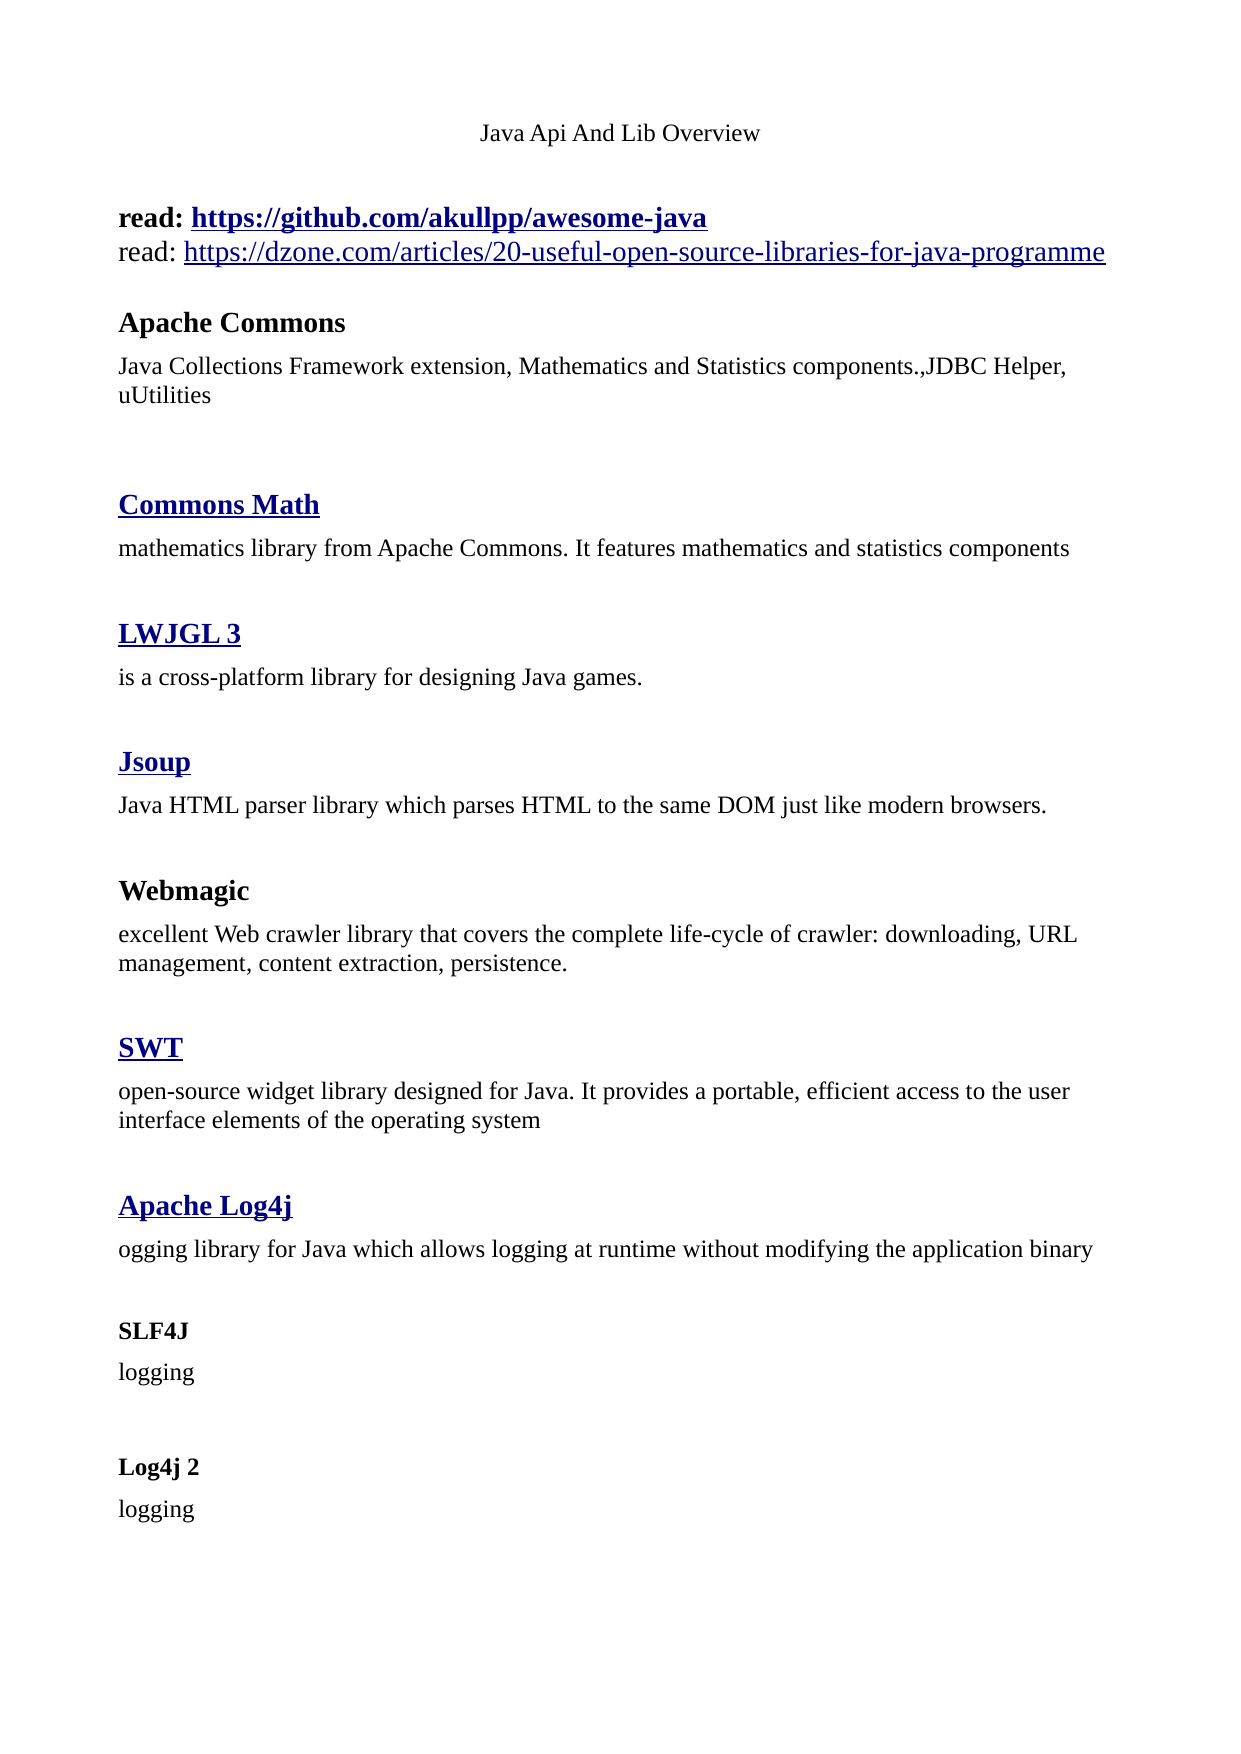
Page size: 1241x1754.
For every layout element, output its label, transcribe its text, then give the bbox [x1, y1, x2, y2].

subtitle read: https://github.com/akullpp/awesome-java read: https://dzone.com/articles/20-useful-open-source-libraries-for-java-programme [118, 201, 1122, 268]
subtitle Jsoup [118, 744, 1122, 778]
subtitle SWT [118, 1030, 1122, 1064]
text mathematics library from Apache Commons. It features mathematics and statistics components [118, 533, 1122, 562]
text Java Collections Framework extension, Mathematics and Statistics components.,JDBC Helper, uUtilities [118, 351, 1122, 409]
subtitle Apache Commons [118, 305, 1122, 339]
subtitle Webmagic [118, 873, 1122, 907]
text excellent Web crawler library that covers the complete life-cycle of crawler: downloading, URL management, content extraction, persistence. [118, 919, 1122, 977]
subtitle Log4j 2 [118, 1452, 1122, 1481]
text open-source widget library designed for Java. It provides a portable, efficient access to the user interface elements of the operating system [118, 1076, 1122, 1134]
subtitle Apache Log4j [118, 1188, 1122, 1221]
subtitle LWJGL 3 [118, 616, 1122, 649]
text Java Api And Lib Overview [118, 118, 1122, 147]
text logging [118, 1357, 1122, 1386]
text is a cross-platform library for designing Java games. [118, 662, 1122, 691]
subtitle SLF4J [118, 1316, 1122, 1345]
text ogging library for Java which allows logging at runtime without modifying the application binary [118, 1234, 1122, 1262]
text logging [118, 1494, 1122, 1522]
text Java HTML parser library which parses HTML to the same DOM just like modern browsers. [118, 791, 1122, 819]
subtitle Commons Math [118, 487, 1122, 521]
